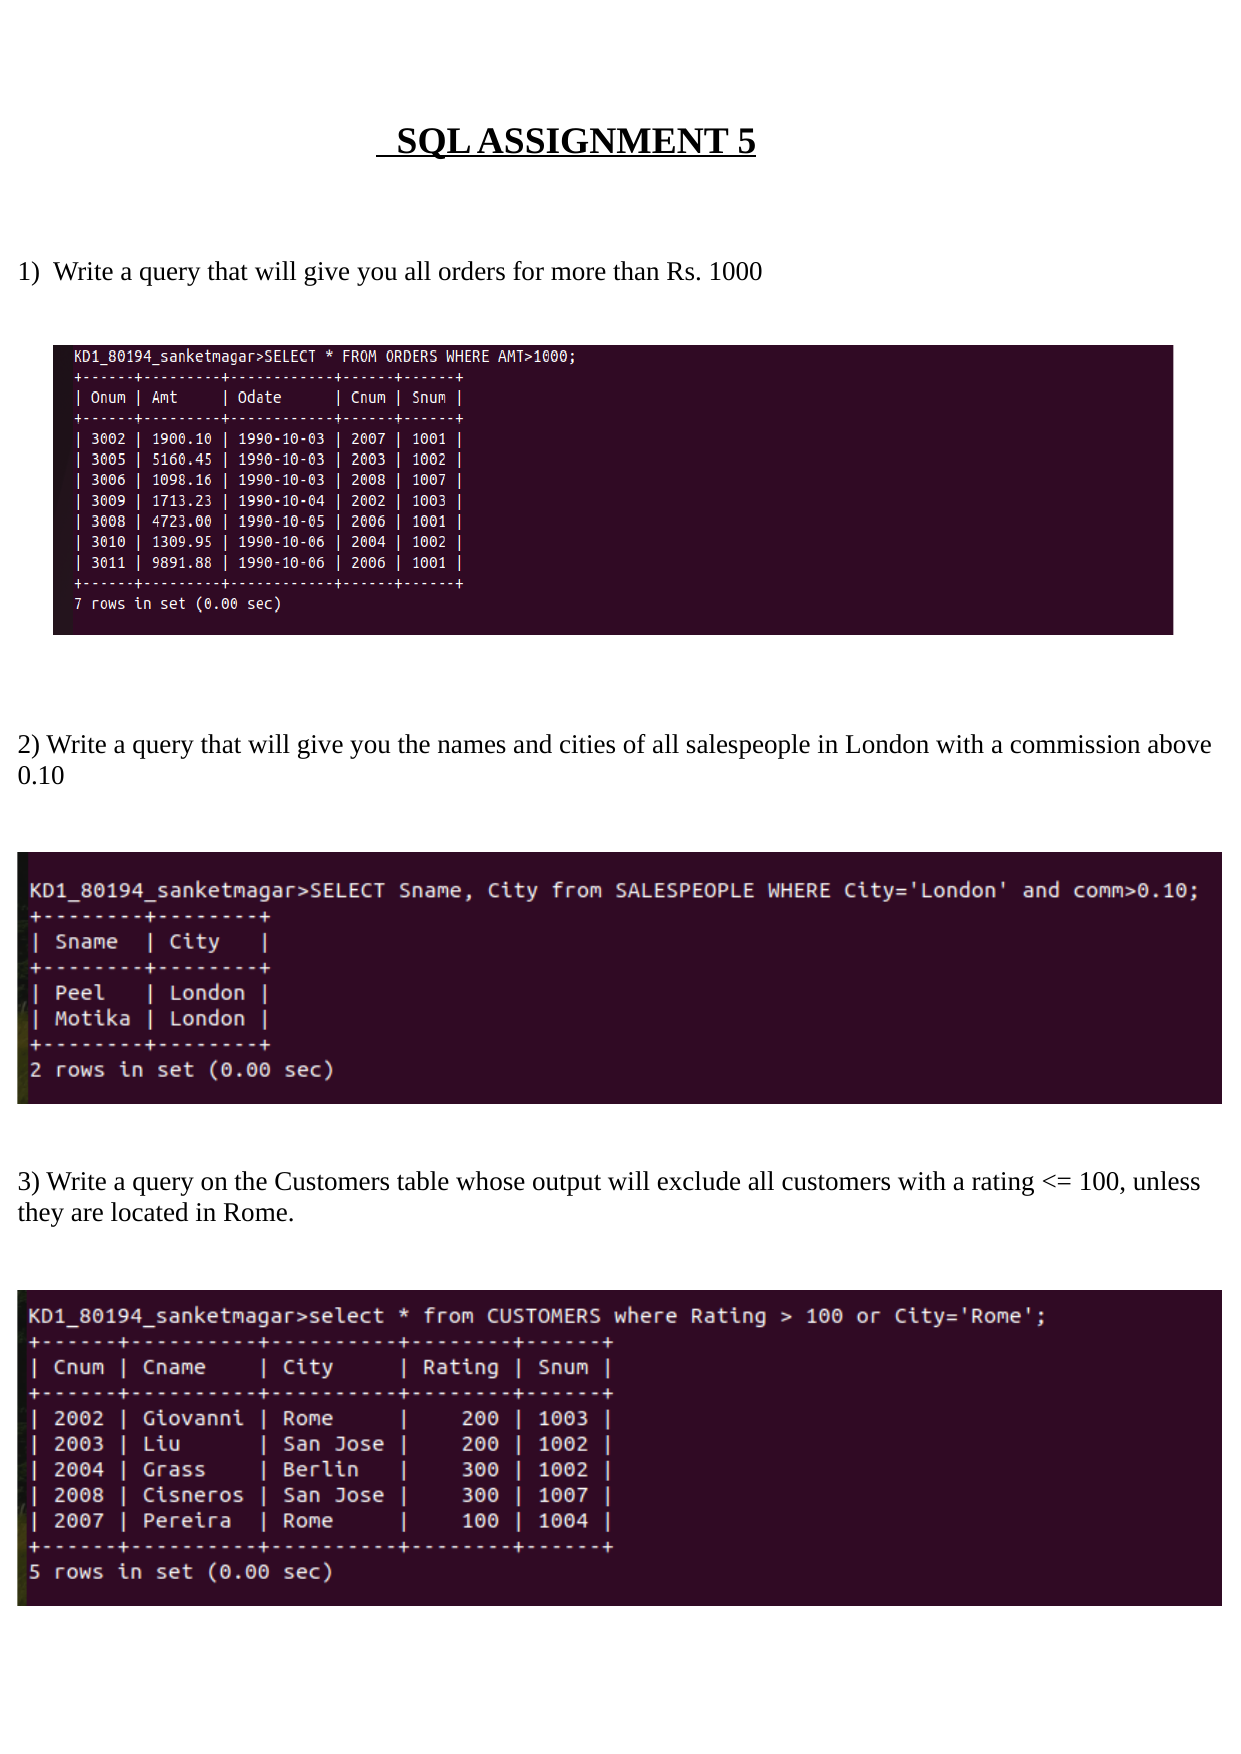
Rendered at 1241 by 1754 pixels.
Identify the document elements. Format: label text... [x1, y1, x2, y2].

text 2) Write a query that will give you the names and cities of all salespeople in London with a commission above 0.10 [17, 728, 1222, 791]
picture [17, 1290, 1222, 1606]
text 3) Write a query on the Customers table whose output will exclude all customers with a rating <= 100, unless they are located in Rome. [17, 1165, 1222, 1228]
picture [17, 852, 1222, 1104]
text SQL ASSIGNMENT 5 [17, 118, 1222, 161]
picture [53, 345, 1174, 635]
text 1) Write a query that will give you all orders for more than Rs. 1000 [17, 255, 1222, 286]
